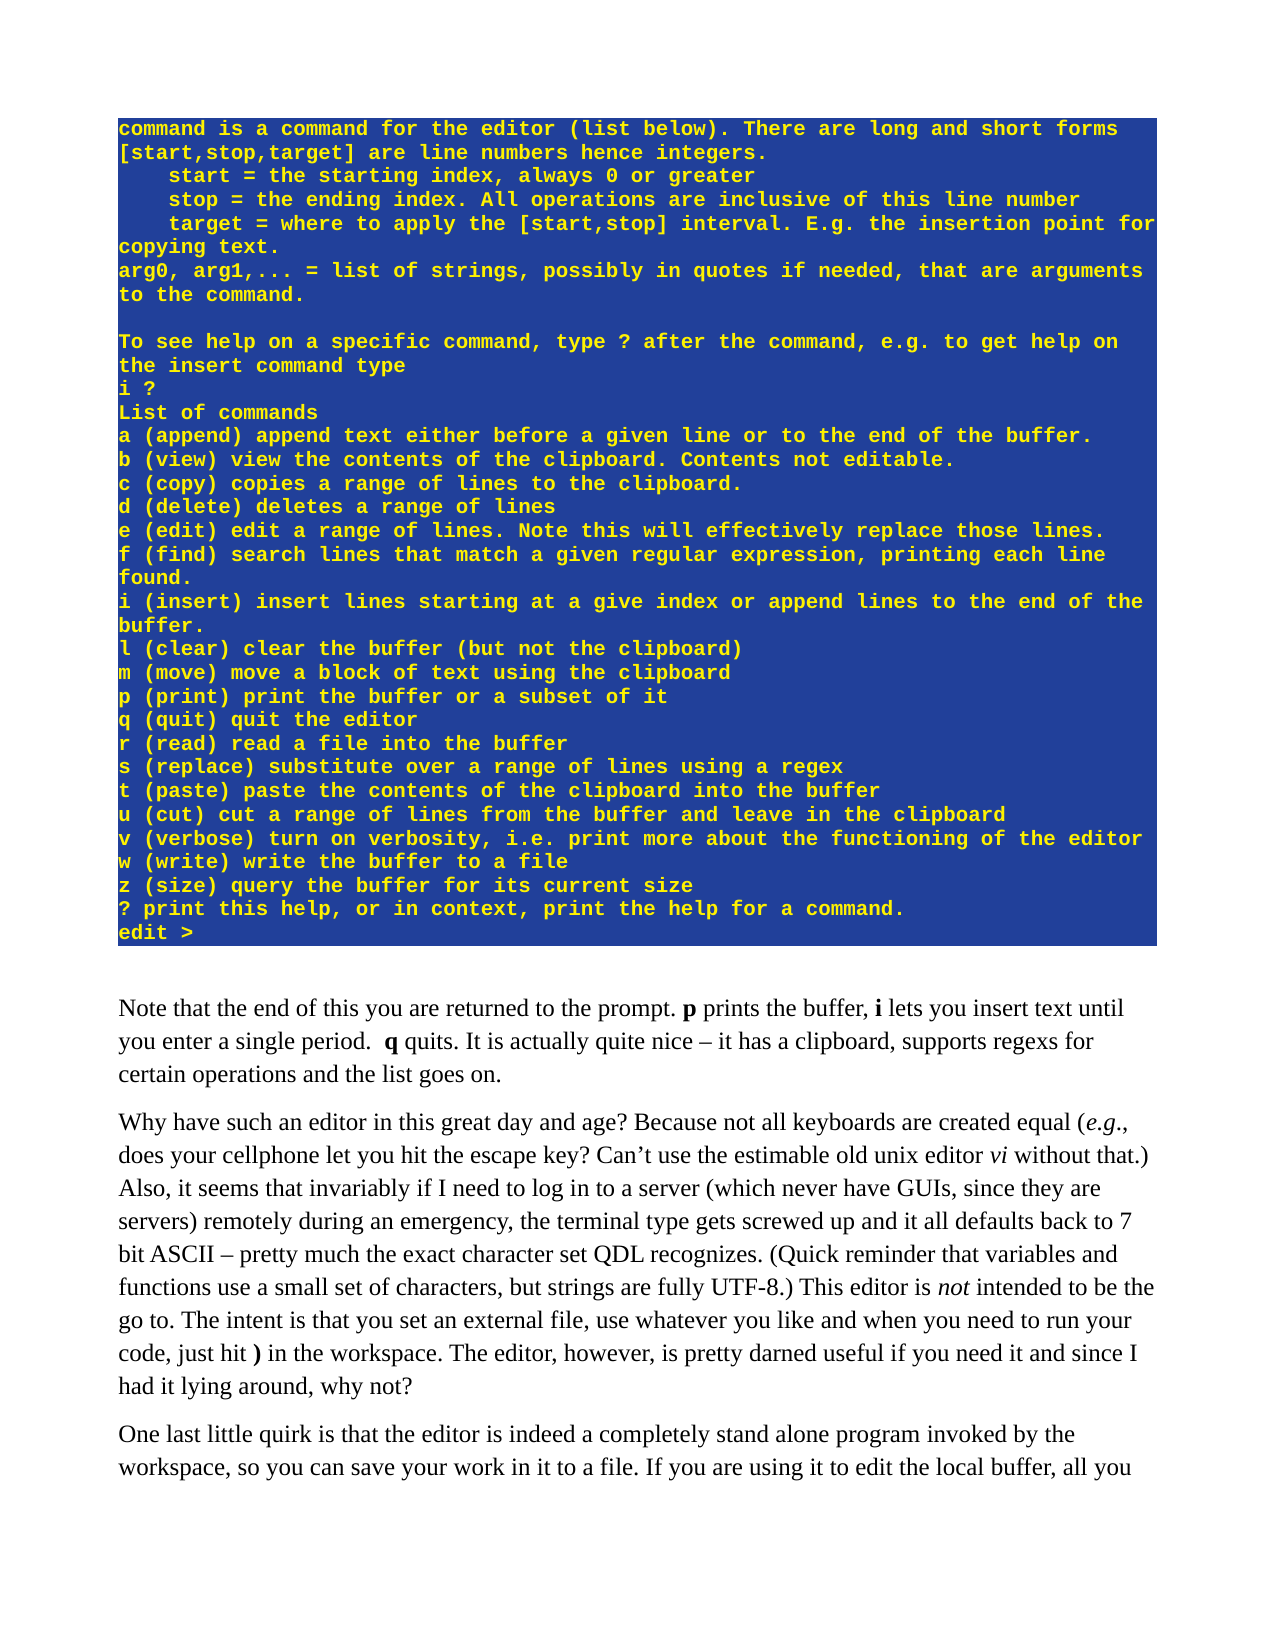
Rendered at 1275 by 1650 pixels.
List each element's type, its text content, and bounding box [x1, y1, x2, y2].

text arg0, arg1,... = list of strings, possibly in quotes if needed, that are arguments to the command. [306, 260, 1157, 307]
text List of commands [318, 402, 1157, 426]
text q (quit) quit the editor [418, 709, 1157, 733]
text Why have such an editor in this great day and age? Because not all keyboards are created equal (e.g., does your cellphone let you hit the escape key? Can’t use the estimable old unix editor vi without that.) Also, it seems that invariably if I need to log in to a server (which never have GUIs, since they are servers) remotely during an emergency, the terminal type gets screwed up and it all defaults back to 7 bit ASCII – pretty much the exact character set QDL recognizes. (Quick reminder that variables and functions use a small set of characters, but strings are fully UTF-8.) This editor is not intended to be the go to. The intent is that you set an external file, use whatever you like and when you need to run your code, just hit ) in the workspace. The editor, however, is pretty darned useful if you need it and since I had it lying around, why not? [118, 1107, 1157, 1400]
text s (replace) substitute over a range of lines using a regex [843, 757, 1157, 780]
text stop = the ending index. All operations are inclusive of this line number [1081, 189, 1157, 213]
text f (find) search lines that match a given regular expression, printing each line found. [118, 544, 1157, 591]
text m (move) move a block of text using the clipboard [731, 662, 1157, 686]
text r (read) read a file into the buffer [568, 733, 1157, 757]
text c (copy) copies a range of lines to the clipboard. [743, 473, 1157, 496]
text w (write) write the buffer to a file [568, 851, 1157, 875]
text i ? [156, 378, 1157, 402]
text t (paste) paste the contents of the clipboard into the buffer [881, 780, 1157, 804]
text To see help on a specific command, type ? after the command, e.g. to get help on the insert command type [118, 331, 1157, 378]
text u (cut) cut a range of lines from the buffer and leave in the clipboard [1006, 804, 1157, 827]
text d (delete) deletes a range of lines [556, 496, 1157, 520]
text p (print) print the buffer or a subset of it [668, 686, 1157, 709]
text edit > [193, 922, 1157, 946]
text start = the starting index, always 0 or greater [756, 165, 1157, 189]
text ? print this help, or in context, print the help for a command. [118, 898, 1157, 922]
text [start,stop,target] are line numbers hence integers. [768, 142, 1157, 165]
text l (clear) clear the buffer (but not the clipboard) [743, 638, 1157, 662]
text v (verbose) turn on verbosity, i.e. print more about the functioning of the editor [118, 827, 1157, 851]
text b (view) view the contents of the clipboard. Contents not editable. [956, 449, 1157, 473]
text One last little quirk is that the editor is indeed a completely stand alone program invoked by the workspace, so you can save your work in it to a file. If you are using it to edit the local buffer, all you [118, 1419, 1157, 1481]
text target = where to apply the [start,stop] interval. E.g. the insertion point for copying text. [281, 213, 1157, 260]
text z (size) query the buffer for its current size [693, 875, 1157, 898]
text i (insert) insert lines starting at a give index or append lines to the end of the buffer. [206, 591, 1157, 638]
text Note that the end of this you are returned to the prompt. p prints the buffer, i lets you insert text until you enter a single period. q quits. It is actually quite nice – it has a clipboard, supports regexs for certain operations and the list goes on. [118, 993, 1157, 1088]
